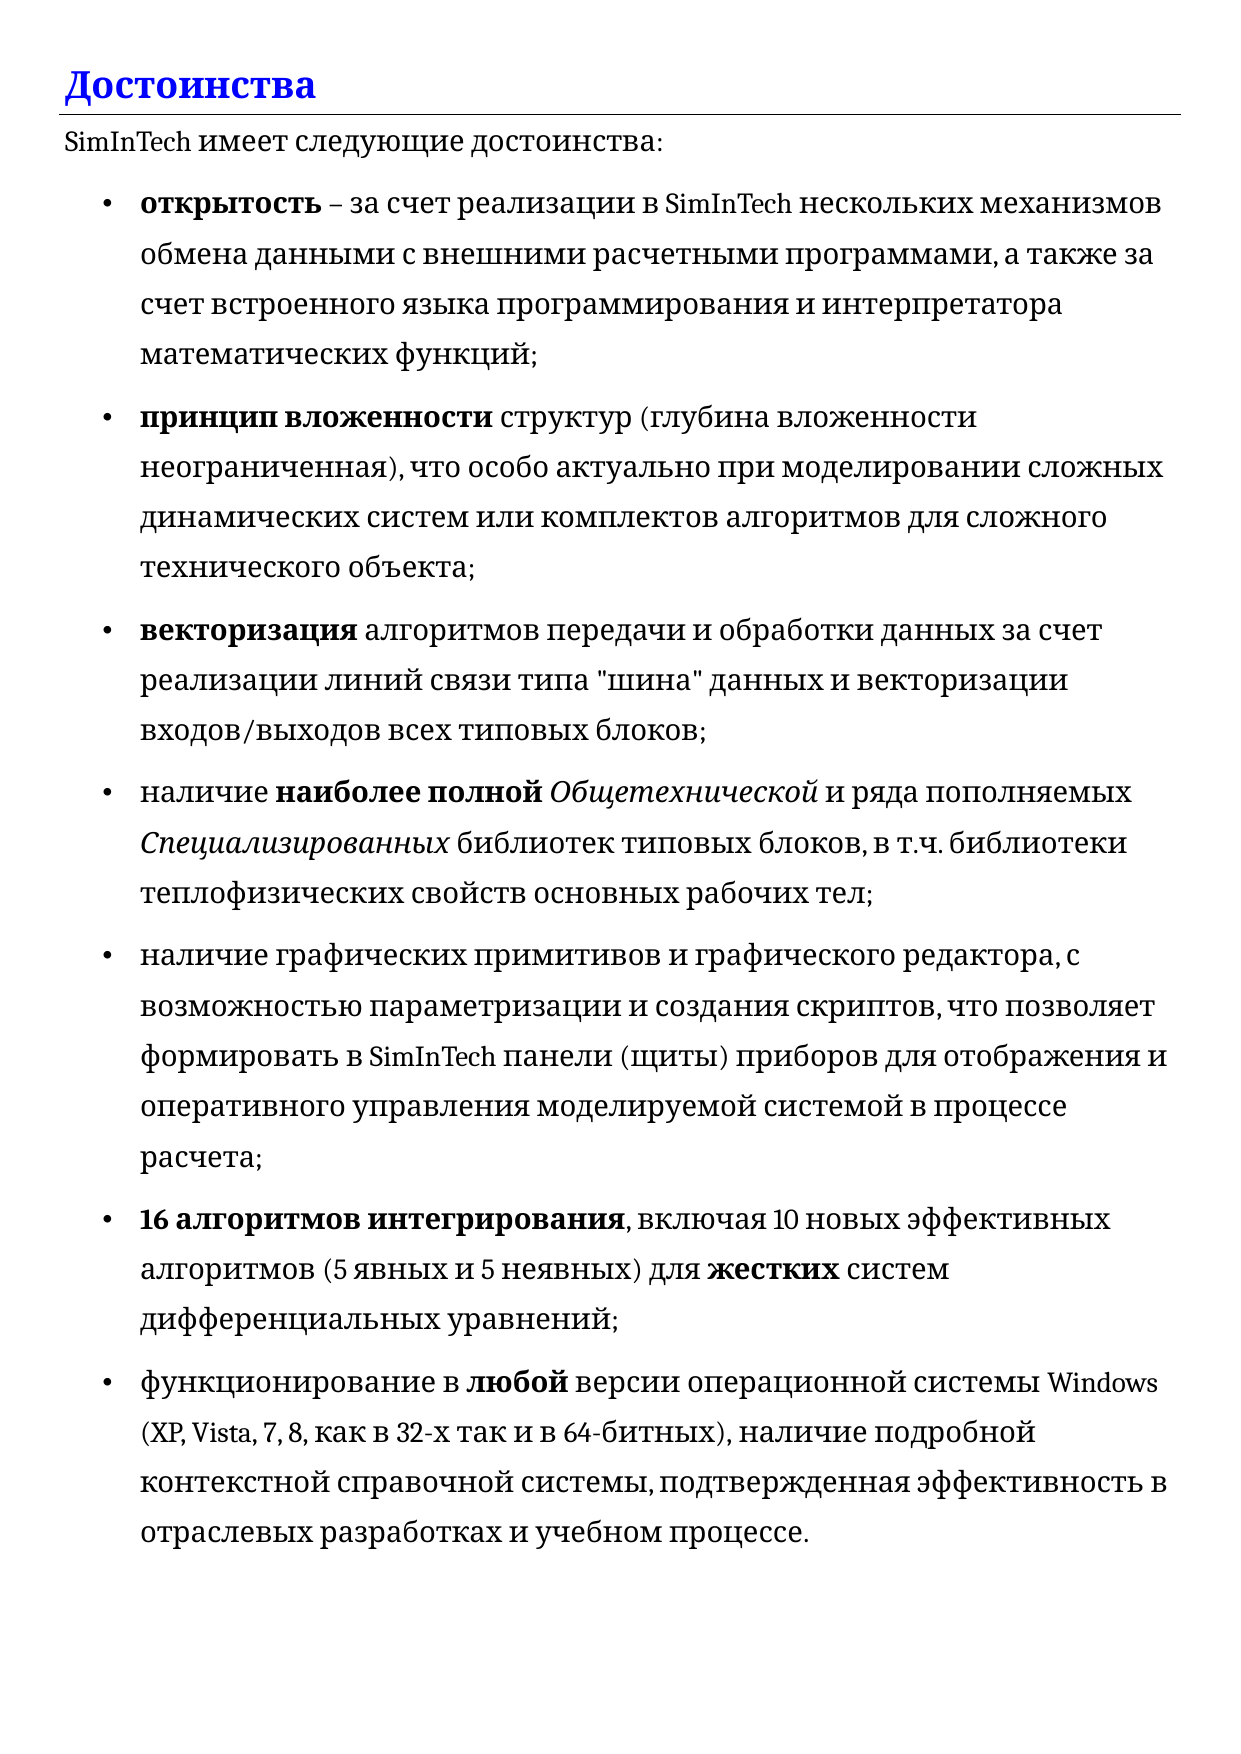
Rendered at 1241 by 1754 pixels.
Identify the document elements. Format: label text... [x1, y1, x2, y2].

table_cell SimInTech имеет следующие достоинства: открытость – за счет реализации в SimInTech нескольких механизмов обмена данными с внешними расчетными программами, а также за счет встроенного языка программирования и интерпретатора математических функций; принцип вложенности структур (глубина вложенности неограниченная), что особо актуально при моделировании сложных динамических систем или комплектов алгоритмов для сложного технического объекта; векторизация алгоритмов передачи и обработки данных за счет реализации линий связи типа "шина" данных и векторизации входов/выходов всех типовых блоков; наличие наиболее полной Общетехнической и ряда пополняемых Специализированных библиотек типовых блоков, в т.ч. библиотеки теплофизических свойств основных рабочих тел; наличие графических примитивов и графического редактора, с возможностью параметризации и создания скриптов, что позволяет формировать в SimInTech панели (щиты) приборов для отображения и оперативного управления моделируемой системой в процессе расчета; 16 алгоритмов интегрирования, включая 10 новых эффективных алгоритмов (5 явных и 5 неявных) для жестких систем дифференциальных уравнений; функционирование в любой версии операционной системы Windows (XP, Vista, 7, 8, как в 32-х так и в 64-битных), наличие подробной контекстной справочной системы, подтвержденная эффективность в отраслевых разработках и учебном процессе. [59, 115, 1181, 1562]
table_header Достоинства [59, 59, 1181, 114]
